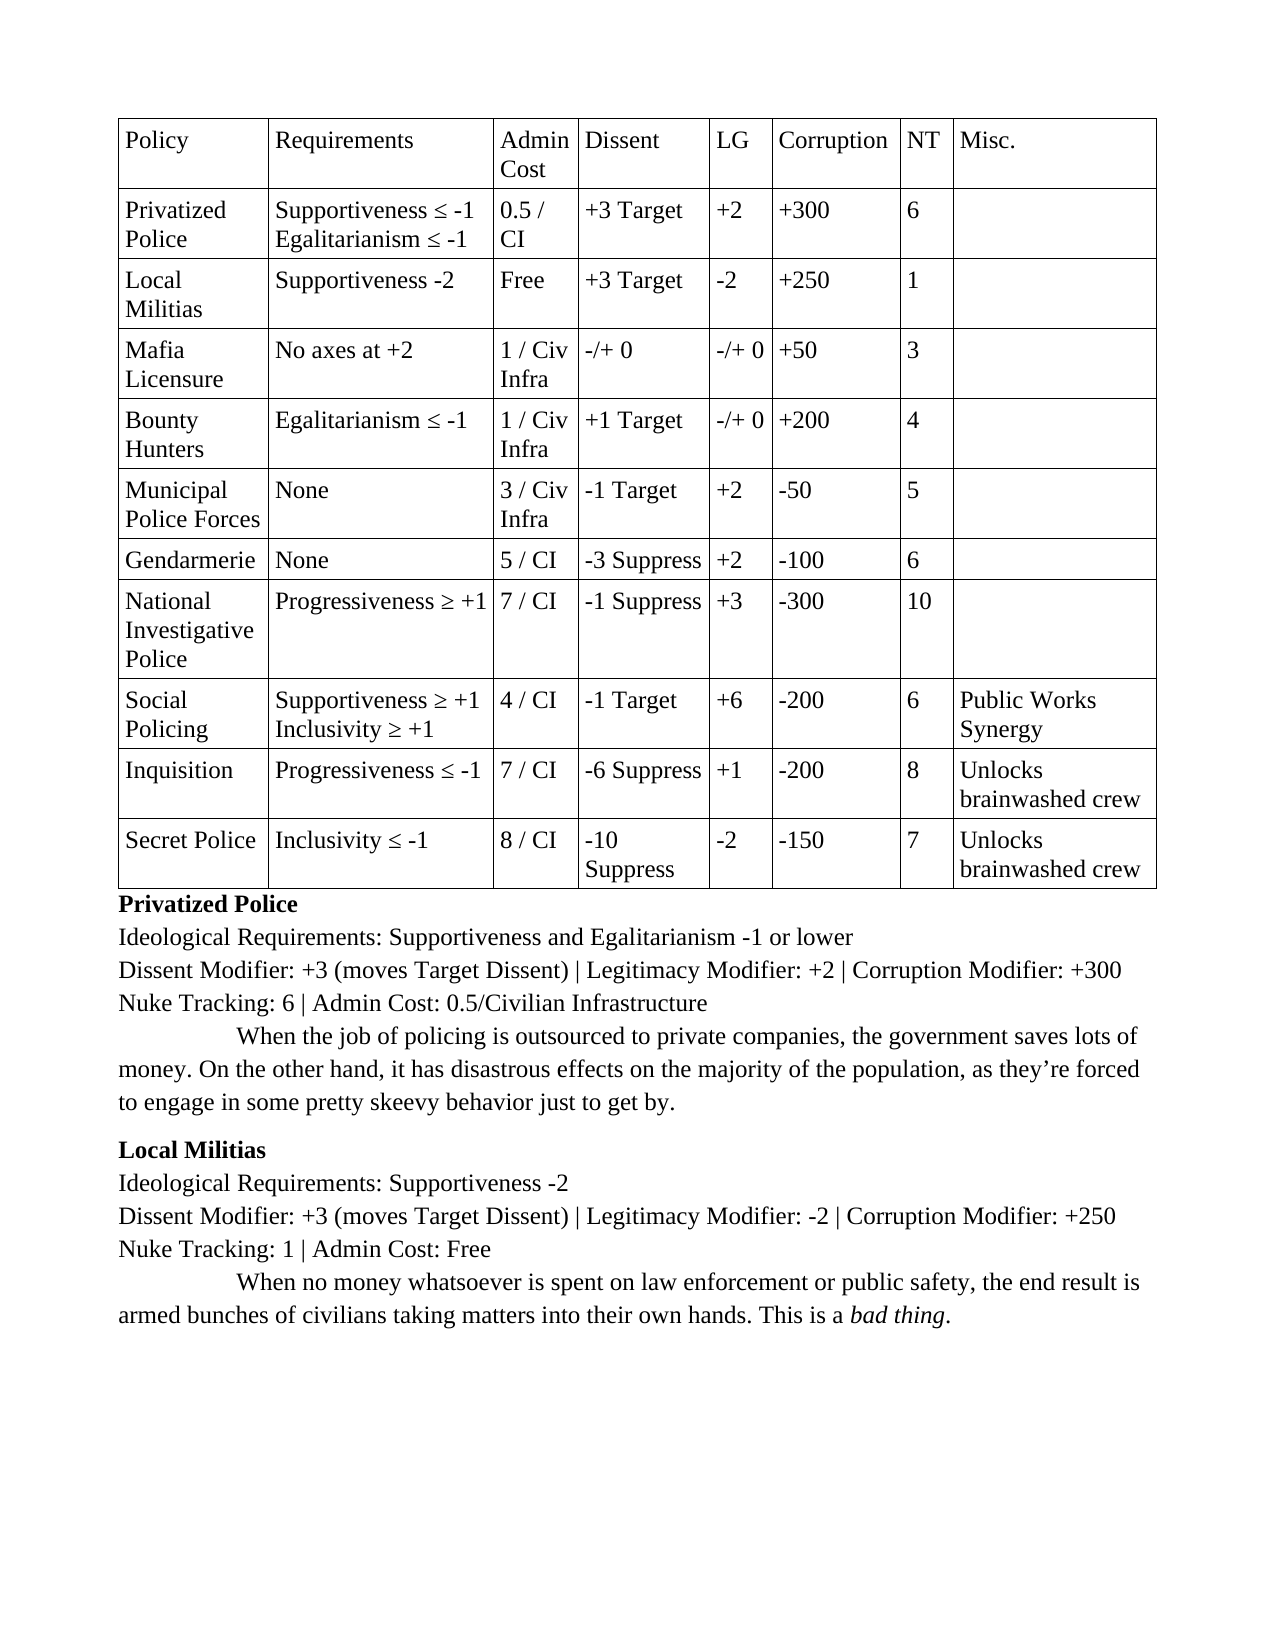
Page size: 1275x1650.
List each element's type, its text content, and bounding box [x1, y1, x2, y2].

table_cell +2 [710, 539, 772, 579]
table_cell Secret Police [119, 819, 268, 888]
table_cell -50 [773, 469, 900, 538]
table_cell +250 [773, 259, 900, 328]
table_cell Unlocks brainwashed crew [954, 819, 1156, 888]
table_cell 6 [901, 189, 953, 258]
table_cell Inquisition [119, 749, 268, 818]
table_cell Free [494, 259, 578, 328]
table_cell 4 / CI [494, 679, 578, 748]
table_cell [954, 329, 1156, 398]
table_cell -6 Suppress [579, 749, 709, 818]
table_cell -10 Suppress [579, 819, 709, 888]
table_cell No axes at +2 [269, 329, 493, 398]
table_header Admin Cost [494, 119, 578, 188]
table_cell Unlocks brainwashed crew [954, 749, 1156, 818]
table_cell -300 [773, 580, 900, 678]
table_cell -200 [773, 749, 900, 818]
table_header Corruption [773, 119, 900, 188]
table_cell 7 [901, 819, 953, 888]
table_cell Progressiveness ≥ +1 [269, 580, 493, 678]
table_cell [954, 259, 1156, 328]
table_cell +3 Target [579, 189, 709, 258]
table_cell 1 / Civ Infra [494, 329, 578, 398]
table_cell National Investigative Police [119, 580, 268, 678]
table_cell Inclusivity ≤ -1 [269, 819, 493, 888]
text Local Militias Ideological Requirements: Supportiveness -2 Dissent Modifier: +3 (moves Target Dissent) | Legitimacy Modifier: -2 | Corruption Modifier: +250 Nuke Tracking: 1 | Admin Cost: Free When no money whatsoever is spent on law enforcement or public safety, the end result is armed bunches of civilians taking matters into their own hands. This is a bad thing. [118, 1135, 1157, 1329]
table_cell 3 [901, 329, 953, 398]
table_cell -3 Suppress [579, 539, 709, 579]
table_cell Municipal Police Forces [119, 469, 268, 538]
table_cell +200 [773, 399, 900, 468]
table_header Policy [119, 119, 268, 188]
table_cell +1 [710, 749, 772, 818]
table_cell -/+ 0 [579, 329, 709, 398]
table_cell 8 / CI [494, 819, 578, 888]
table_cell Gendarmerie [119, 539, 268, 579]
table_cell +1 Target [579, 399, 709, 468]
table_cell +2 [710, 469, 772, 538]
table_cell 0.5 / CI [494, 189, 578, 258]
table_cell -150 [773, 819, 900, 888]
table_cell 6 [901, 539, 953, 579]
table_cell +6 [710, 679, 772, 748]
table_cell -1 Target [579, 469, 709, 538]
table_header Dissent [579, 119, 709, 188]
table_header Misc. [954, 119, 1156, 188]
table_cell +3 [710, 580, 772, 678]
table_cell -2 [710, 259, 772, 328]
table_cell Egalitarianism ≤ -1 [269, 399, 493, 468]
table_cell -/+ 0 [710, 399, 772, 468]
table_cell Supportiveness -2 [269, 259, 493, 328]
text Privatized Police Ideological Requirements: Supportiveness and Egalitarianism -1 or lower Dissent Modifier: +3 (moves Target Dissent) | Legitimacy Modifier: +2 | Corruption Modifier: +300 Nuke Tracking: 6 | Admin Cost: 0.5/Civilian Infrastructure When the job of policing is outsourced to private companies, the government saves lots of money. On the other hand, it has disastrous effects on the majority of the population, as they’re forced to engage in some pretty skeevy behavior just to get by. [118, 889, 1157, 1116]
table_cell Social Policing [119, 679, 268, 748]
table_cell Bounty Hunters [119, 399, 268, 468]
table_cell Progressiveness ≤ -1 [269, 749, 493, 818]
table_cell 1 / Civ Infra [494, 399, 578, 468]
table_cell 3 / Civ Infra [494, 469, 578, 538]
table_header LG [710, 119, 772, 188]
table_cell -1 Suppress [579, 580, 709, 678]
table_cell -1 Target [579, 679, 709, 748]
table_cell 7 / CI [494, 580, 578, 678]
table_cell 4 [901, 399, 953, 468]
table_cell +2 [710, 189, 772, 258]
table_cell -/+ 0 [710, 329, 772, 398]
table_cell None [269, 539, 493, 579]
table_cell Mafia Licensure [119, 329, 268, 398]
table_cell [954, 469, 1156, 538]
table_header NT [901, 119, 953, 188]
table_cell 10 [901, 580, 953, 678]
table_cell [954, 189, 1156, 258]
table_cell Privatized Police [119, 189, 268, 258]
table_cell None [269, 469, 493, 538]
table_cell 5 / CI [494, 539, 578, 579]
table_cell [954, 539, 1156, 579]
table_cell Public Works Synergy [954, 679, 1156, 748]
table_cell [954, 399, 1156, 468]
table_cell Supportiveness ≤ -1 Egalitarianism ≤ -1 [269, 189, 493, 258]
table_cell +50 [773, 329, 900, 398]
table_cell -200 [773, 679, 900, 748]
table_cell -2 [710, 819, 772, 888]
table_cell 8 [901, 749, 953, 818]
table_cell Local Militias [119, 259, 268, 328]
table_cell -100 [773, 539, 900, 579]
table_cell 6 [901, 679, 953, 748]
table_cell 5 [901, 469, 953, 538]
table_cell 7 / CI [494, 749, 578, 818]
table_cell 1 [901, 259, 953, 328]
table_cell Supportiveness ≥ +1 Inclusivity ≥ +1 [269, 679, 493, 748]
table_header Requirements [269, 119, 493, 188]
table_cell [954, 580, 1156, 678]
table_cell +300 [773, 189, 900, 258]
table_cell +3 Target [579, 259, 709, 328]
